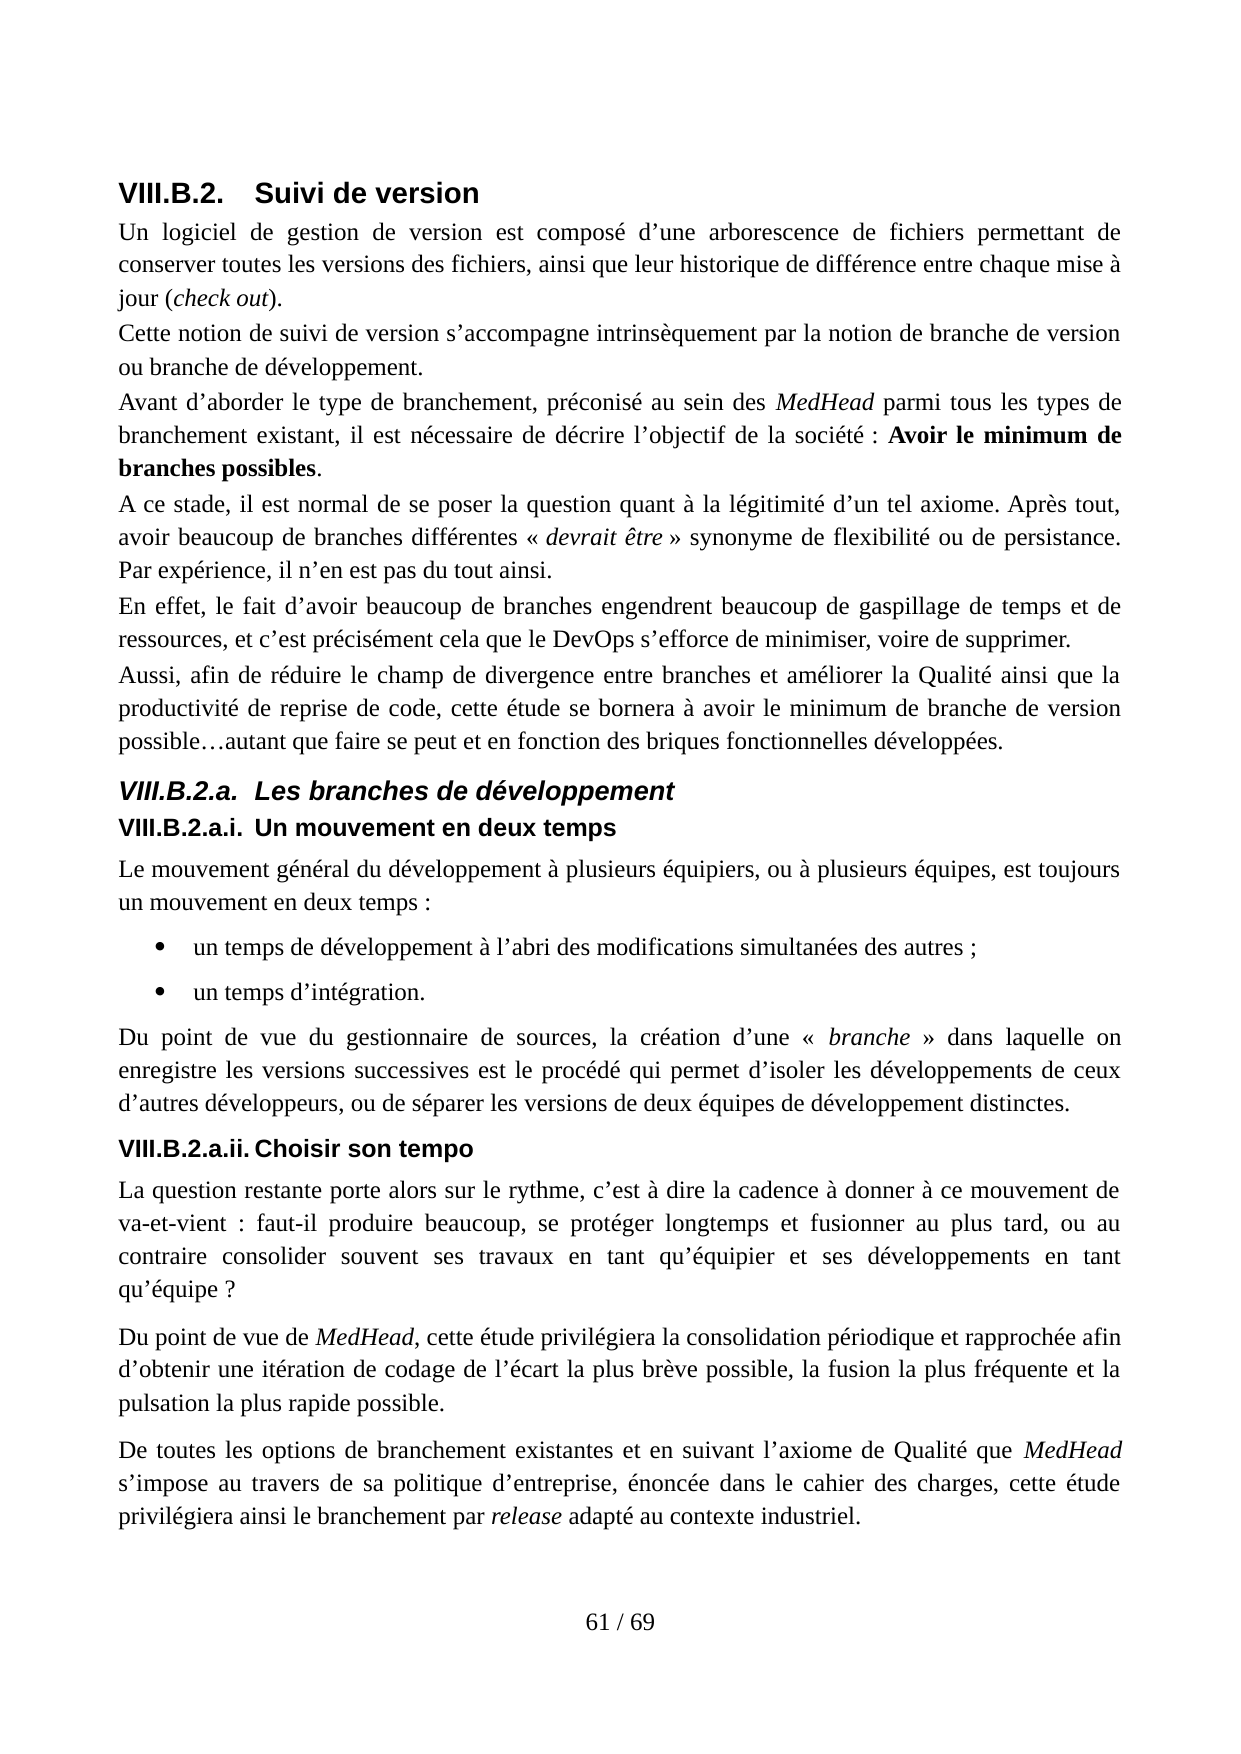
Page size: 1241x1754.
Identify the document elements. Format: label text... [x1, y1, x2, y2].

text De toutes les options de branchement existantes et en suivant l’axiome de Qualité que MedHead s’impose au travers de sa politique d’entreprise, énoncée dans le cahier des charges, cette étude privilégiera ainsi le branchement par release adapté au contexte industriel. [118, 1435, 1122, 1530]
text La question restante porte alors sur le rythme, c’est à dire la cadence à donner à ce mouvement de va-et-vient : faut-il produire beaucoup, se protéger longtemps et fusionner au plus tard, ou au contraire consolider souvent ses travaux en tant qu’équipier et ses développements en tant qu’équipe ? [118, 1175, 1122, 1302]
text Le mouvement général du développement à plusieurs équipiers, ou à plusieurs équipes, est toujours un mouvement en deux temps : [118, 854, 1122, 916]
text Cette notion de suivi de version s’accompagne intrinsèquement par la notion de branche de version ou branche de développement. [118, 318, 1122, 380]
text A ce stade, il est normal de se poser la question quant à la légitimité d’un tel axiome. Après tout, avoir beaucoup de branches différentes « devrait être » synonyme de flexibilité ou de persistance. Par expérience, il n’en est pas du tout ainsi. [118, 489, 1122, 584]
text Du point de vue du gestionnaire de sources, la création d’une « branche » dans laquelle on enregistre les versions successives est le procédé qui permet d’isoler les développements de ceux d’autres développeurs, ou de séparer les versions de deux équipes de développement distinctes. [118, 1022, 1122, 1117]
subtitle Les branches de développement [118, 775, 1122, 806]
text Du point de vue de MedHead, cette étude privilégiera la consolidation périodique et rapprochée afin d’obtenir une itération de codage de l’écart la plus brève possible, la fusion la plus fréquente et la pulsation la plus rapide possible. [118, 1322, 1122, 1416]
subtitle Suivi de version [118, 176, 1122, 210]
list un temps d’intégration. [156, 977, 1122, 1006]
subtitle Un mouvement en deux temps [118, 813, 1122, 842]
text En effet, le fait d’avoir beaucoup de branches engendrent beaucoup de gaspillage de temps et de ressources, et c’est précisément cela que le DevOps s’efforce de minimiser, voire de supprimer. [118, 591, 1122, 653]
text Avant d’aborder le type de branchement, préconisé au sein des MedHead parmi tous les types de branchement existant, il est nécessaire de décrire l’objectif de la société : Avoir le minimum de branches possibles. [118, 387, 1122, 482]
text Un logiciel de gestion de version est composé d’une arborescence de fichiers permettant de conserver toutes les versions des fichiers, ainsi que leur historique de différence entre chaque mise à jour (check out). [118, 217, 1122, 311]
list un temps de développement à l’abri des modifications simultanées des autres ; [156, 932, 1122, 961]
subtitle Choisir son tempo [118, 1133, 1122, 1162]
text Aussi, afin de réduire le champ de divergence entre branches et améliorer la Qualité ainsi que la productivité de reprise de code, cette étude se bornera à avoir le minimum de branche de version possible…autant que faire se peut et en fonction des briques fonctionnelles développées. [118, 660, 1122, 755]
